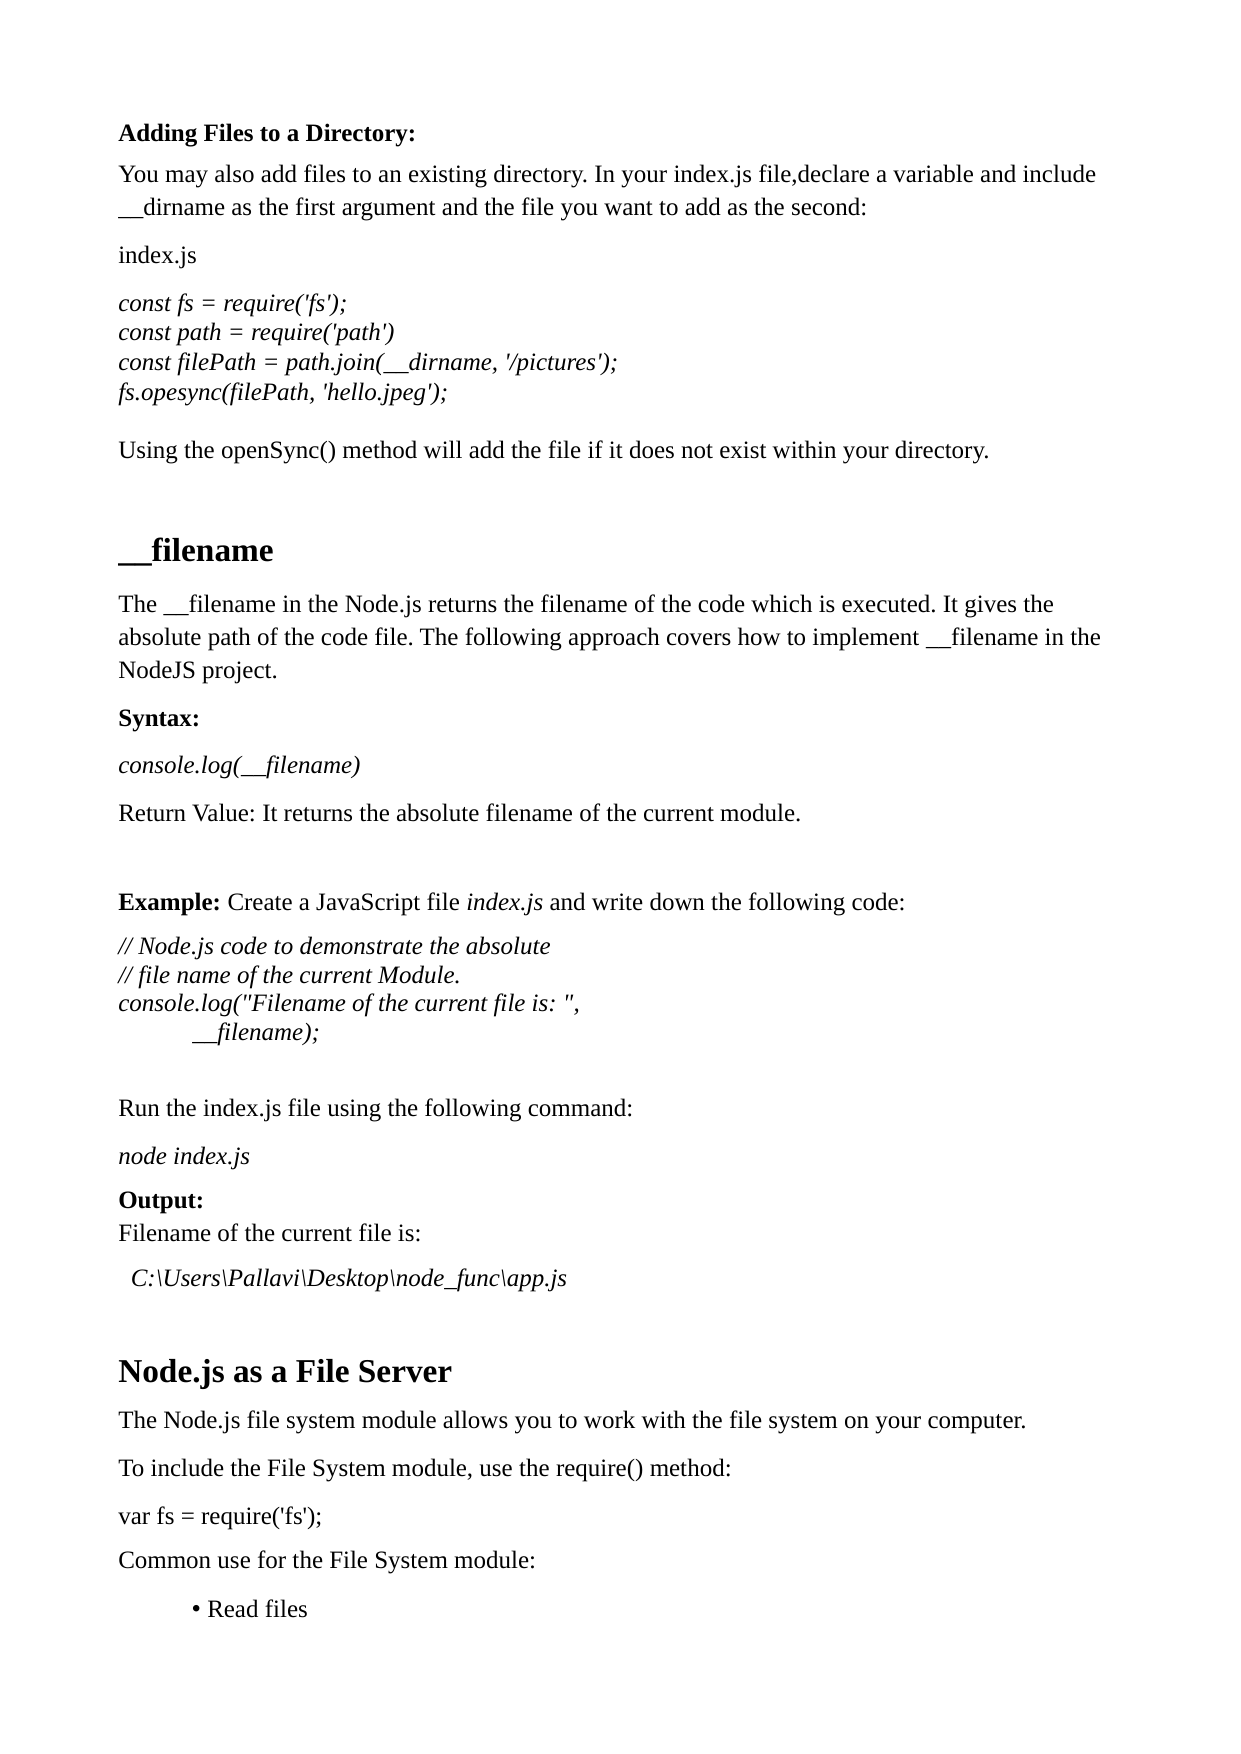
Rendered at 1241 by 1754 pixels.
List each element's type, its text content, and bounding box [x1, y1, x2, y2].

subtitle Adding Files to a Directory: [118, 118, 1122, 147]
text fs.opesync(filePath, 'hello.jpeg'); [118, 376, 1122, 405]
text node index.js [118, 1141, 1122, 1170]
text You may also add files to an existing directory. In your index.js file,declare a variable and include __dirname as the first argument and the file you want to add as the second: [118, 159, 1122, 221]
text console.log(__filename) [118, 750, 1122, 779]
text // Node.js code to demonstrate the absolute [118, 931, 1122, 960]
text var fs = require('fs'); [118, 1501, 1122, 1529]
text Output: [118, 1186, 1122, 1214]
text The Node.js file system module allows you to work with the file system on your computer. [118, 1406, 1122, 1434]
text __filename); [118, 1017, 1122, 1046]
text const filePath = path.join(__dirname, '/pictures'); [118, 346, 1122, 376]
text C:\Users\Pallavi\Desktop\node_func\app.js [118, 1263, 1122, 1292]
subtitle Node.js as a File Server [118, 1352, 1122, 1390]
text Filename of the current file is: [118, 1218, 1122, 1247]
text The __filename in the Node.js returns the filename of the code which is executed. It gives the absolute path of the code file. The following approach covers how to implement __filename in the NodeJS project. [118, 589, 1122, 684]
text Return Value: It returns the absolute filename of the current module. [118, 798, 1122, 827]
text Example: Create a JavaScript file index.js and write down the following code: [118, 887, 1122, 915]
text const path = require('path') [118, 316, 1122, 346]
text Common use for the File System module: [118, 1545, 1122, 1574]
text console.log("Filename of the current file is: ", [118, 988, 1122, 1017]
text index.js [118, 240, 1122, 269]
text // file name of the current Module. [118, 960, 1122, 988]
text To include the File System module, use the require() method: [118, 1453, 1122, 1482]
text const fs = require('fs'); [118, 288, 1122, 316]
text Using the openSync() method will add the file if it does not exist within your directory. [118, 435, 1122, 464]
text Syntax: [118, 703, 1122, 731]
list Read files [118, 1594, 1122, 1623]
text Run the index.js file using the following command: [118, 1093, 1122, 1122]
text __filename [118, 530, 1122, 569]
